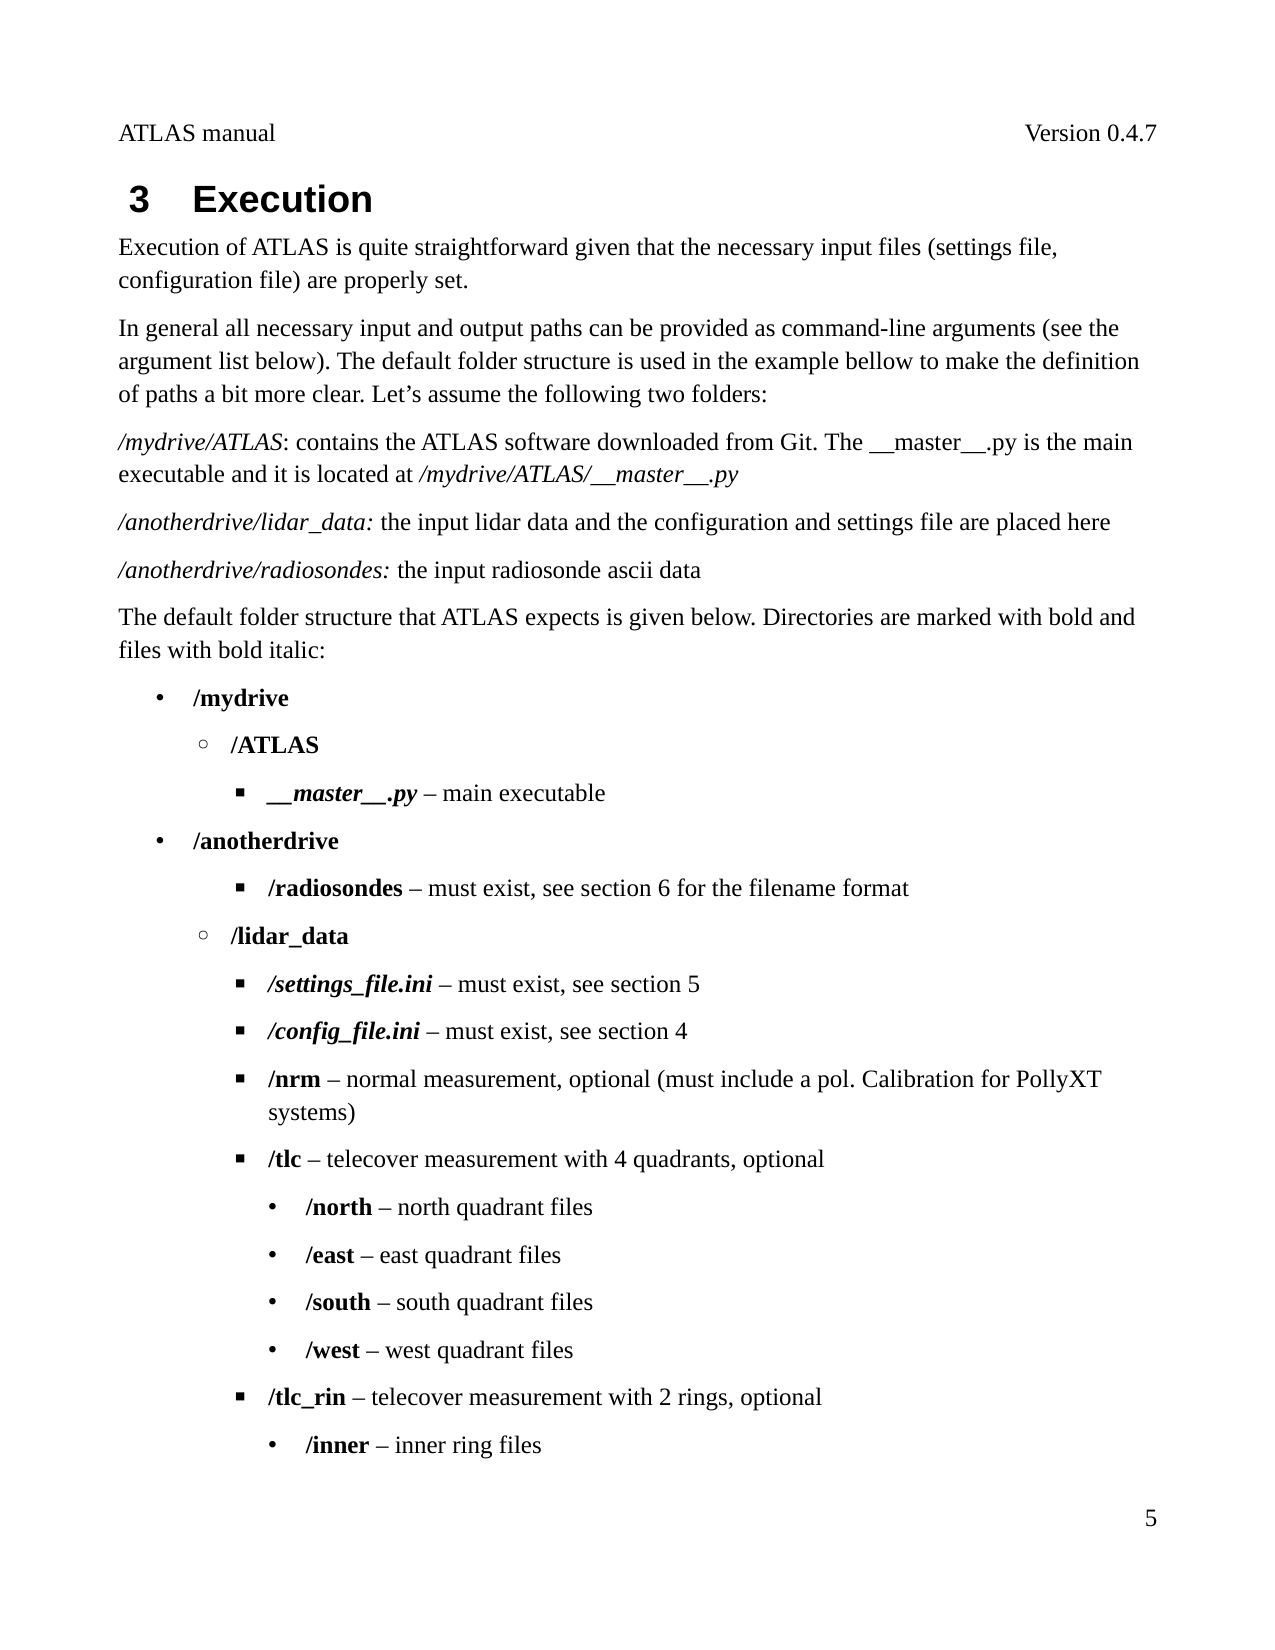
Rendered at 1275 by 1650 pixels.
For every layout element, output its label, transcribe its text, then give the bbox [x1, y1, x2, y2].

list /tlc – telecover measurement with 4 quadrants, optional [231, 1144, 1157, 1173]
text In general all necessary input and output paths can be provided as command-line arguments (see the argument list below). The default folder structure is used in the example bellow to make the definition of paths a bit more clear. Let’s assume the following two folders: [118, 313, 1157, 408]
list /east – east quadrant files [268, 1240, 1157, 1268]
subtitle Execution [118, 177, 1157, 221]
list /radiosondes – must exist, see section 6 for the filename format [231, 873, 1157, 902]
list /lidar_data [193, 921, 1157, 950]
text Execution of ATLAS is quite straightforward given that the necessary input files (settings file, configuration file) are properly set. [118, 232, 1157, 294]
text /anotherdrive/lidar_data: the input lidar data and the configuration and settings file are placed here [118, 507, 1157, 536]
list __master__.py – main executable [231, 778, 1157, 807]
list /config_file.ini – must exist, see section 4 [231, 1016, 1157, 1045]
text /mydrive/ATLAS: contains the ATLAS software downloaded from Git. The __master__.py is the main executable and it is located at /mydrive/ATLAS/__master__.py [118, 427, 1157, 488]
list /settings_file.ini – must exist, see section 5 [231, 969, 1157, 997]
list /tlc_rin – telecover measurement with 2 rings, optional [231, 1382, 1157, 1411]
list /nrm – normal measurement, optional (must include a pol. Calibration for PollyXT systems) [231, 1064, 1157, 1126]
list /anotherdrive [156, 826, 1157, 854]
list /west – west quadrant files [268, 1335, 1157, 1364]
list /ATLAS [193, 731, 1157, 759]
text The default folder structure that ATLAS expects is given below. Directories are marked with bold and files with bold italic: [118, 602, 1157, 664]
list /south – south quadrant files [268, 1287, 1157, 1316]
text /anotherdrive/radiosondes: the input radiosonde ascii data [118, 555, 1157, 583]
list /north – north quadrant files [268, 1192, 1157, 1221]
list /inner – inner ring files [268, 1430, 1157, 1459]
list /mydrive [156, 683, 1157, 712]
